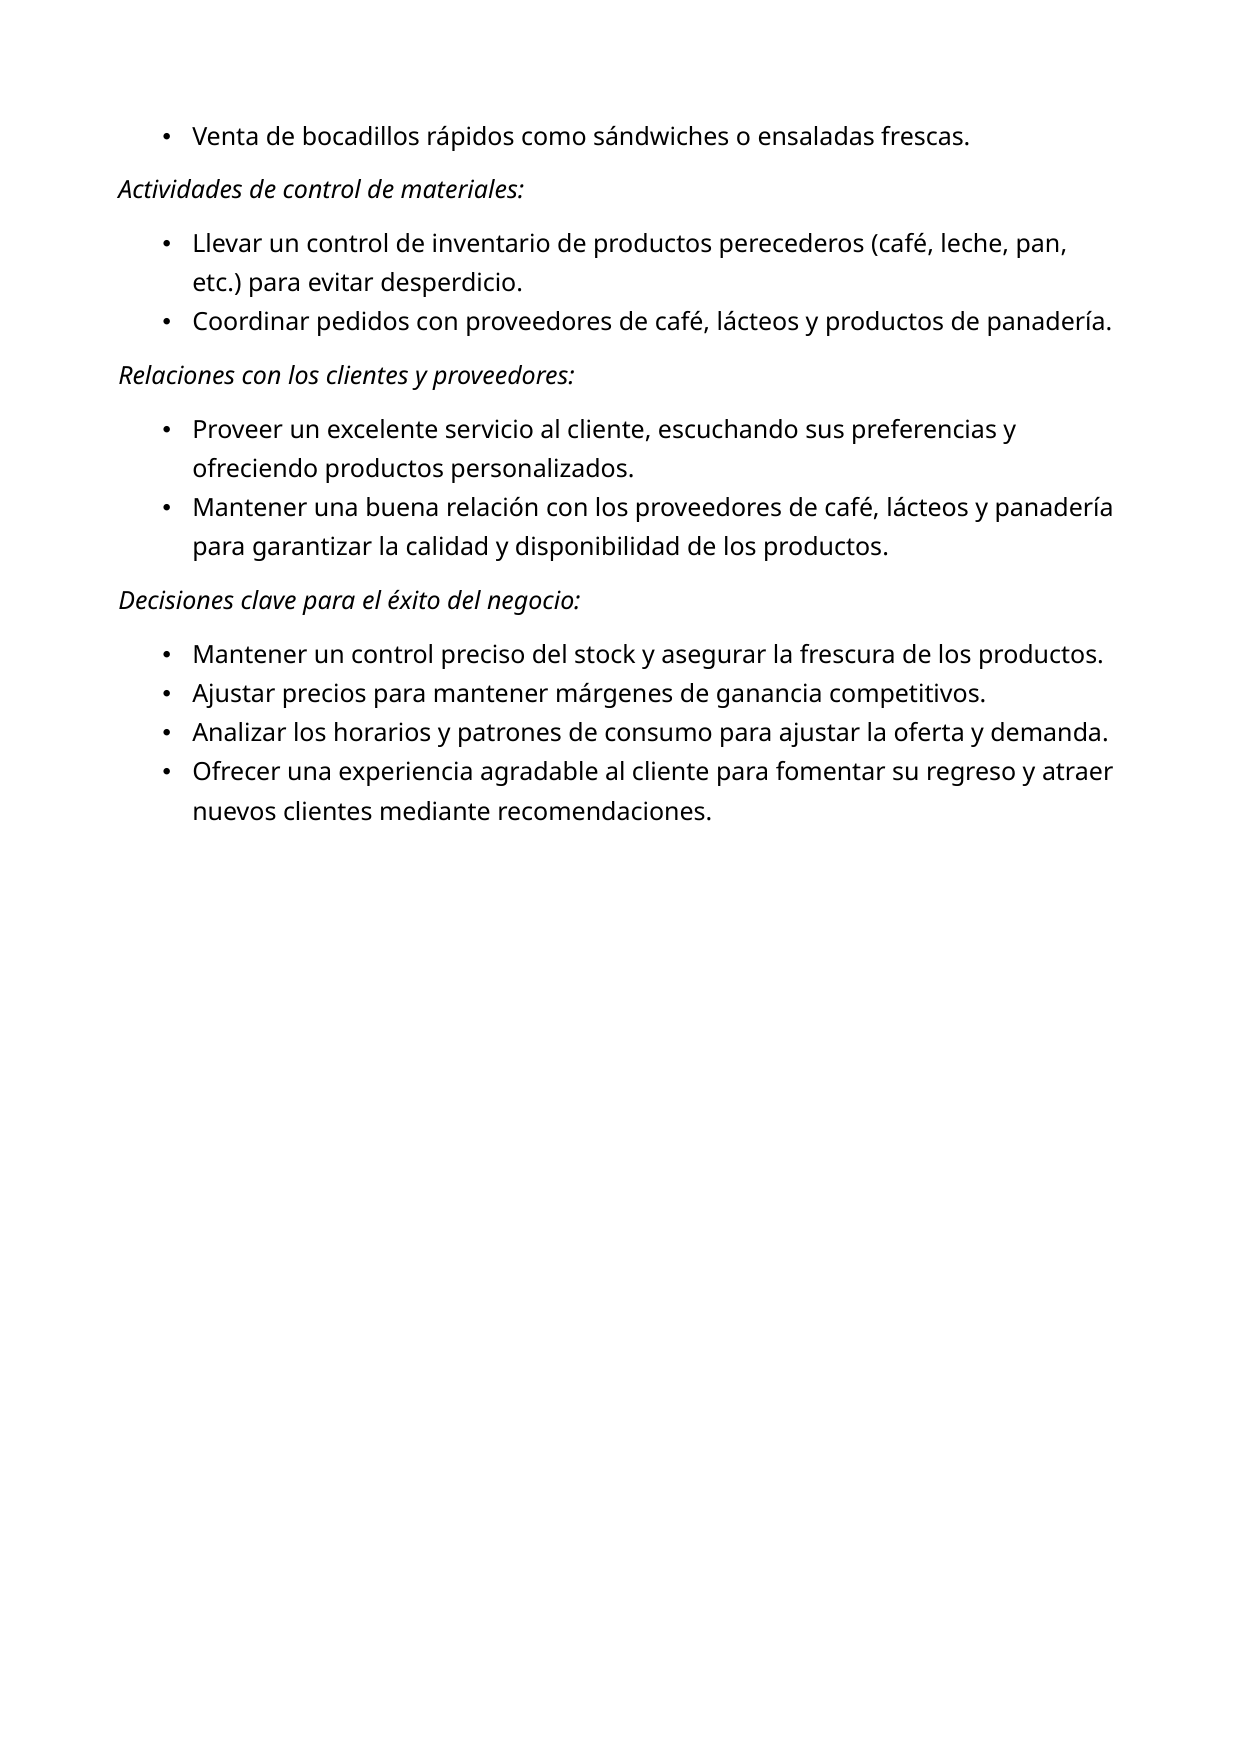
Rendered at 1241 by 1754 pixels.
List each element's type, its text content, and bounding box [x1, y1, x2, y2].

text Decisiones clave para el éxito del negocio: [118, 583, 1122, 617]
text Actividades de control de materiales: [118, 172, 1122, 206]
list Venta de bocadillos rápidos como sándwiches o ensaladas frescas. [162, 118, 1122, 152]
list Ofrecer una experiencia agradable al cliente para fomentar su regreso y atraer nuevos clientes mediante recomendaciones. [162, 754, 1122, 827]
list Ajustar precios para mantener márgenes de ganancia competitivos. [162, 676, 1122, 710]
list Mantener un control preciso del stock y asegurar la frescura de los productos. [162, 636, 1122, 671]
list Proveer un excelente servicio al cliente, escuchando sus preferencias y ofreciendo productos personalizados. [162, 411, 1122, 485]
list Llevar un control de inventario de productos perecederos (café, leche, pan, etc.) para evitar desperdicio. [162, 226, 1122, 299]
list Analizar los horarios y patrones de consumo para ajustar la oferta y demanda. [162, 715, 1122, 749]
list Mantener una buena relación con los proveedores de café, lácteos y panadería para garantizar la calidad y disponibilidad de los productos. [162, 490, 1122, 563]
list Coordinar pedidos con proveedores de café, lácteos y productos de panadería. [162, 304, 1122, 338]
text Relaciones con los clientes y proveedores: [118, 358, 1122, 392]
